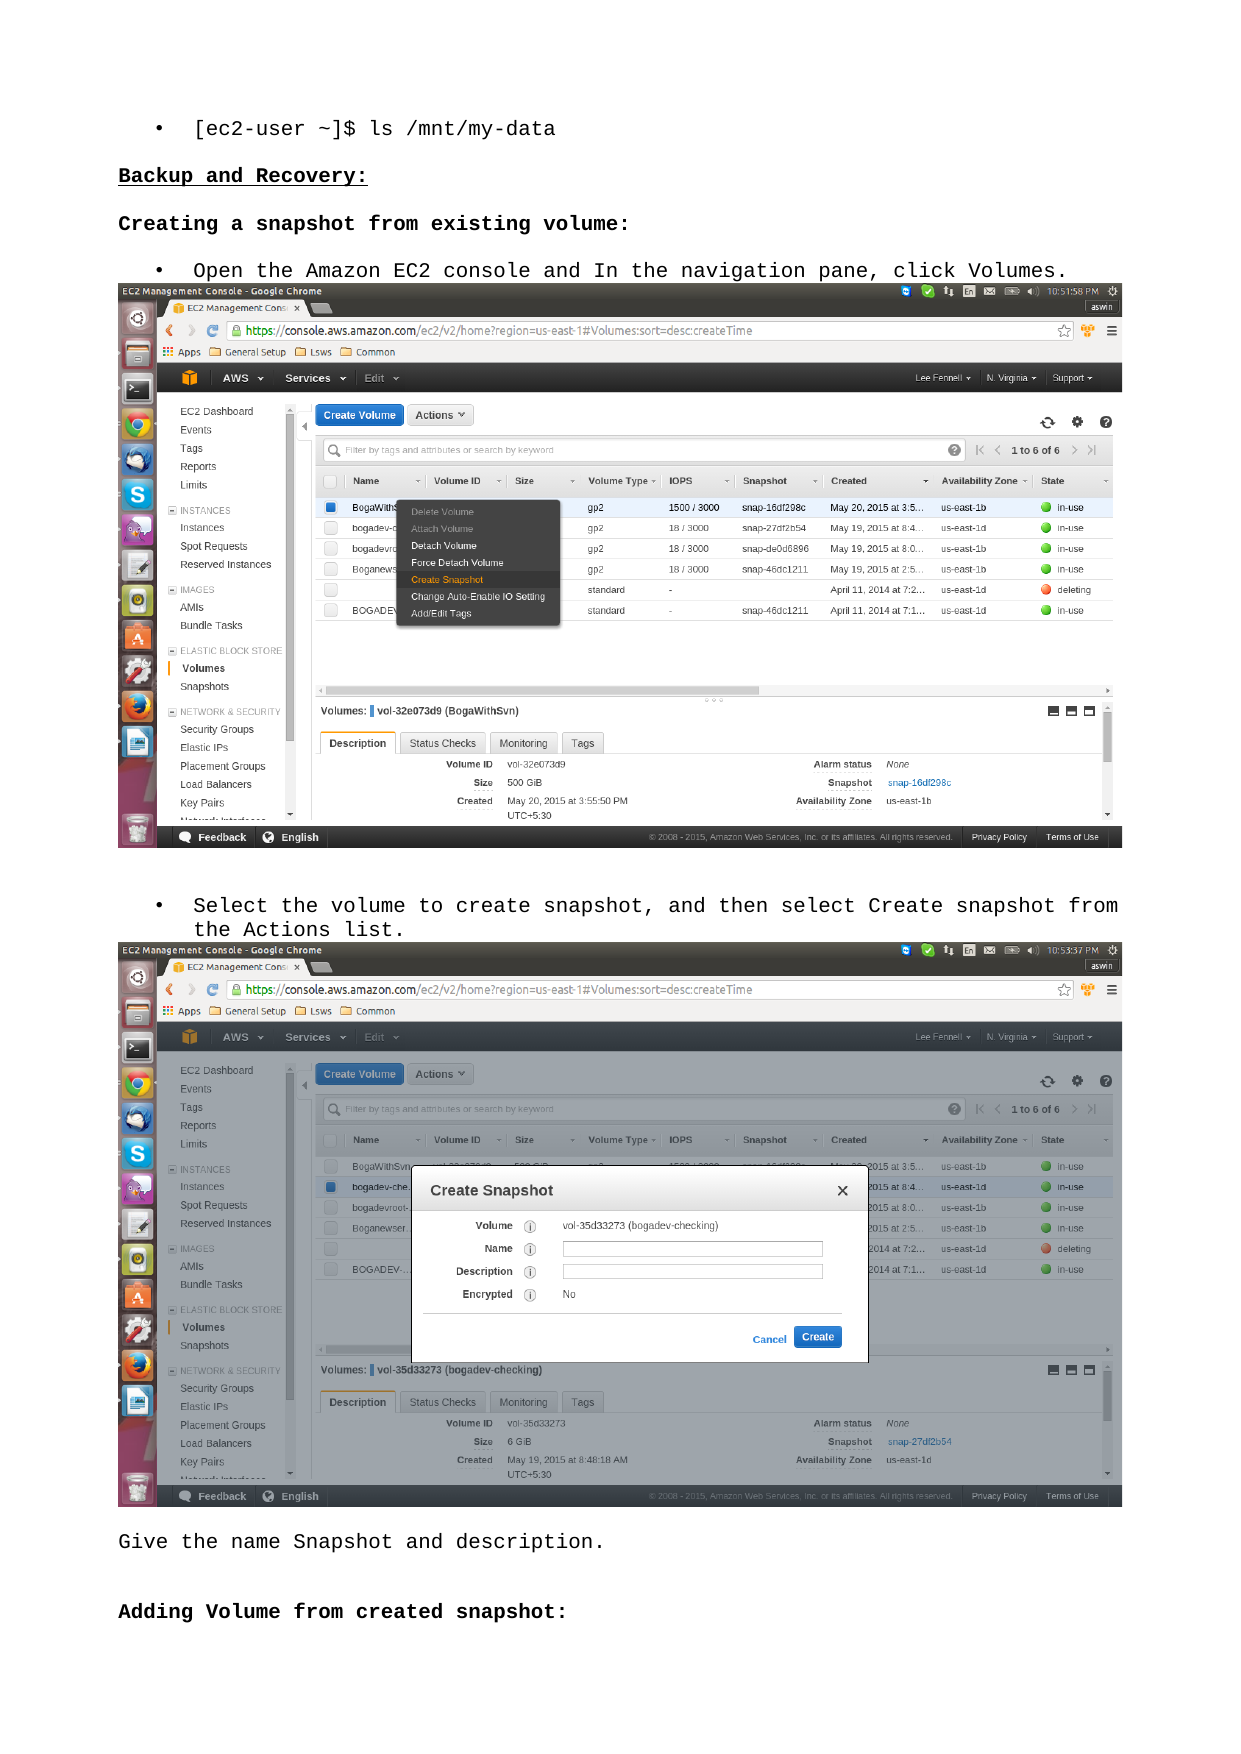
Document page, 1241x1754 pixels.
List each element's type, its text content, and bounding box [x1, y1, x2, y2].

list Select the volume to create snapshot, and then select Create snapshot from the Actions list. [156, 895, 1122, 942]
text Creating a snapshot from existing volume: [118, 213, 1122, 236]
picture [118, 283, 1123, 848]
picture [118, 942, 1123, 1507]
text Give the name Snapshot and description. [118, 1531, 1122, 1554]
text Backup and Recovery: [118, 165, 1122, 189]
list [ec2-user ~]$ ls /mnt/my-data [156, 118, 1122, 142]
list Open the Amazon EC2 console and In the navigation pane, click Volumes. [156, 260, 1122, 283]
text Adding Volume from created snapshot: [118, 1602, 1122, 1625]
